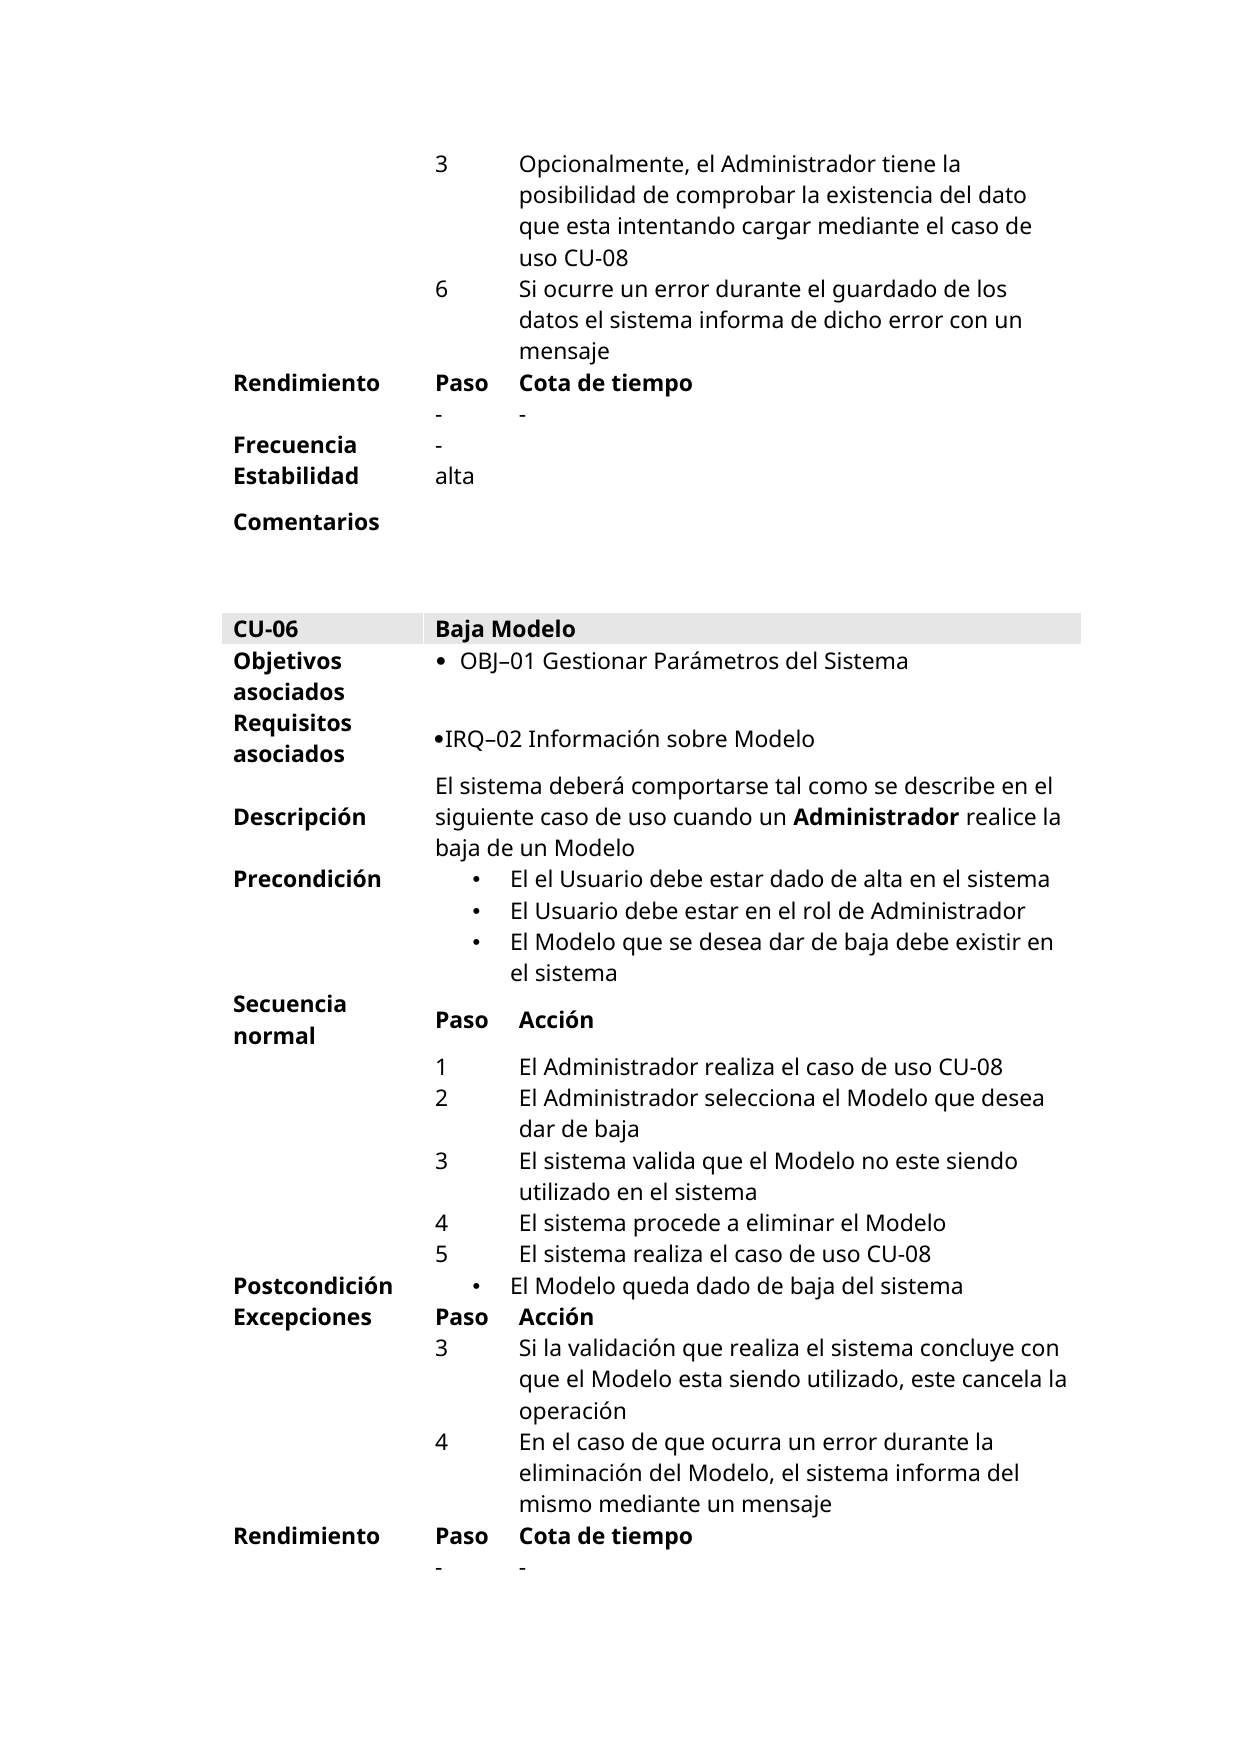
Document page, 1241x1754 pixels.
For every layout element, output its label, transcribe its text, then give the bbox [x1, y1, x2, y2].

table_cell Excepciones [222, 1301, 423, 1332]
table_cell Descripción [222, 770, 423, 863]
table_cell 3 [424, 148, 507, 273]
table_cell - [508, 398, 1081, 429]
table_cell [222, 1332, 423, 1519]
table_cell 6 [424, 273, 507, 366]
table_cell - [424, 1551, 507, 1582]
table_cell 3 [424, 1332, 507, 1426]
table_cell Estabilidad [222, 460, 423, 491]
table_cell [222, 1051, 423, 1269]
table_cell El sistema realiza el caso de uso CU-08 [508, 1238, 1081, 1269]
table_cell IRQ–02 Información sobre Modelo [424, 707, 1081, 769]
table_cell Rendimiento [222, 1520, 423, 1551]
table_cell - [424, 398, 507, 429]
table_cell alta [424, 460, 1081, 491]
table_cell Paso [424, 366, 507, 398]
table_cell Si la validación que realiza el sistema concluye con que el Modelo esta siendo utilizado, este cancela la operación [508, 1332, 1081, 1426]
table_cell El el Usuario debe estar dado de alta en el sistema El Usuario debe estar en el rol de Administrador El Modelo que se desea dar de baja debe existir en el sistema [424, 863, 1081, 988]
table_cell 5 [424, 1238, 507, 1269]
table_cell 3 [424, 1145, 507, 1207]
table_cell [222, 398, 423, 429]
table_cell El Modelo queda dado de baja del sistema [424, 1270, 1081, 1301]
table_cell Paso [424, 988, 507, 1051]
table_header CU-06 [222, 613, 423, 644]
table_cell El sistema valida que el Modelo no este siendo utilizado en el sistema [508, 1145, 1081, 1207]
table_cell OBJ–01 Gestionar Parámetros del Sistema [424, 645, 1081, 707]
table_cell 2 [424, 1082, 507, 1144]
table_cell El sistema procede a eliminar el Modelo [508, 1207, 1081, 1238]
table_cell Comentarios [222, 491, 423, 551]
table_cell El Administrador realiza el caso de uso CU-08 [508, 1051, 1081, 1082]
table_cell Cota de tiempo [508, 1520, 1081, 1551]
table_cell Acción [508, 1301, 1081, 1332]
table_cell El Administrador selecciona el Modelo que desea dar de baja [508, 1082, 1081, 1144]
table_cell El sistema deberá comportarse tal como se describe en el siguiente caso de uso cuando un Administrador realice la baja de un Modelo [424, 770, 1081, 863]
table_header Baja Modelo [424, 613, 1081, 644]
table_cell Rendimiento [222, 366, 423, 398]
table_cell Cota de tiempo [508, 366, 1081, 398]
table_cell Paso [424, 1520, 507, 1551]
table_cell Requisitos asociados [222, 707, 423, 769]
table_cell 4 [424, 1207, 507, 1238]
table_cell 1 [424, 1051, 507, 1082]
table_cell Frecuencia [222, 429, 423, 460]
table_cell - [508, 1551, 1081, 1582]
table_cell Postcondición [222, 1270, 423, 1301]
table_cell Secuencia normal [222, 988, 423, 1051]
table_cell En el caso de que ocurra un error durante la eliminación del Modelo, el sistema informa del mismo mediante un mensaje [508, 1426, 1081, 1519]
table_cell Precondición [222, 863, 423, 988]
table_cell - [424, 429, 1081, 460]
table_cell Si ocurre un error durante el guardado de los datos el sistema informa de dicho error con un mensaje [508, 273, 1081, 366]
table_cell Opcionalmente, el Administrador tiene la posibilidad de comprobar la existencia del dato que esta intentando cargar mediante el caso de uso CU-08 [508, 148, 1081, 273]
table_cell Paso [424, 1301, 507, 1332]
table_cell Objetivos asociados [222, 645, 423, 707]
table_cell Acción [508, 988, 1081, 1051]
table_cell [222, 1551, 423, 1582]
table_cell 4 [424, 1426, 507, 1519]
table_cell [424, 491, 1081, 551]
table_cell [222, 148, 423, 366]
